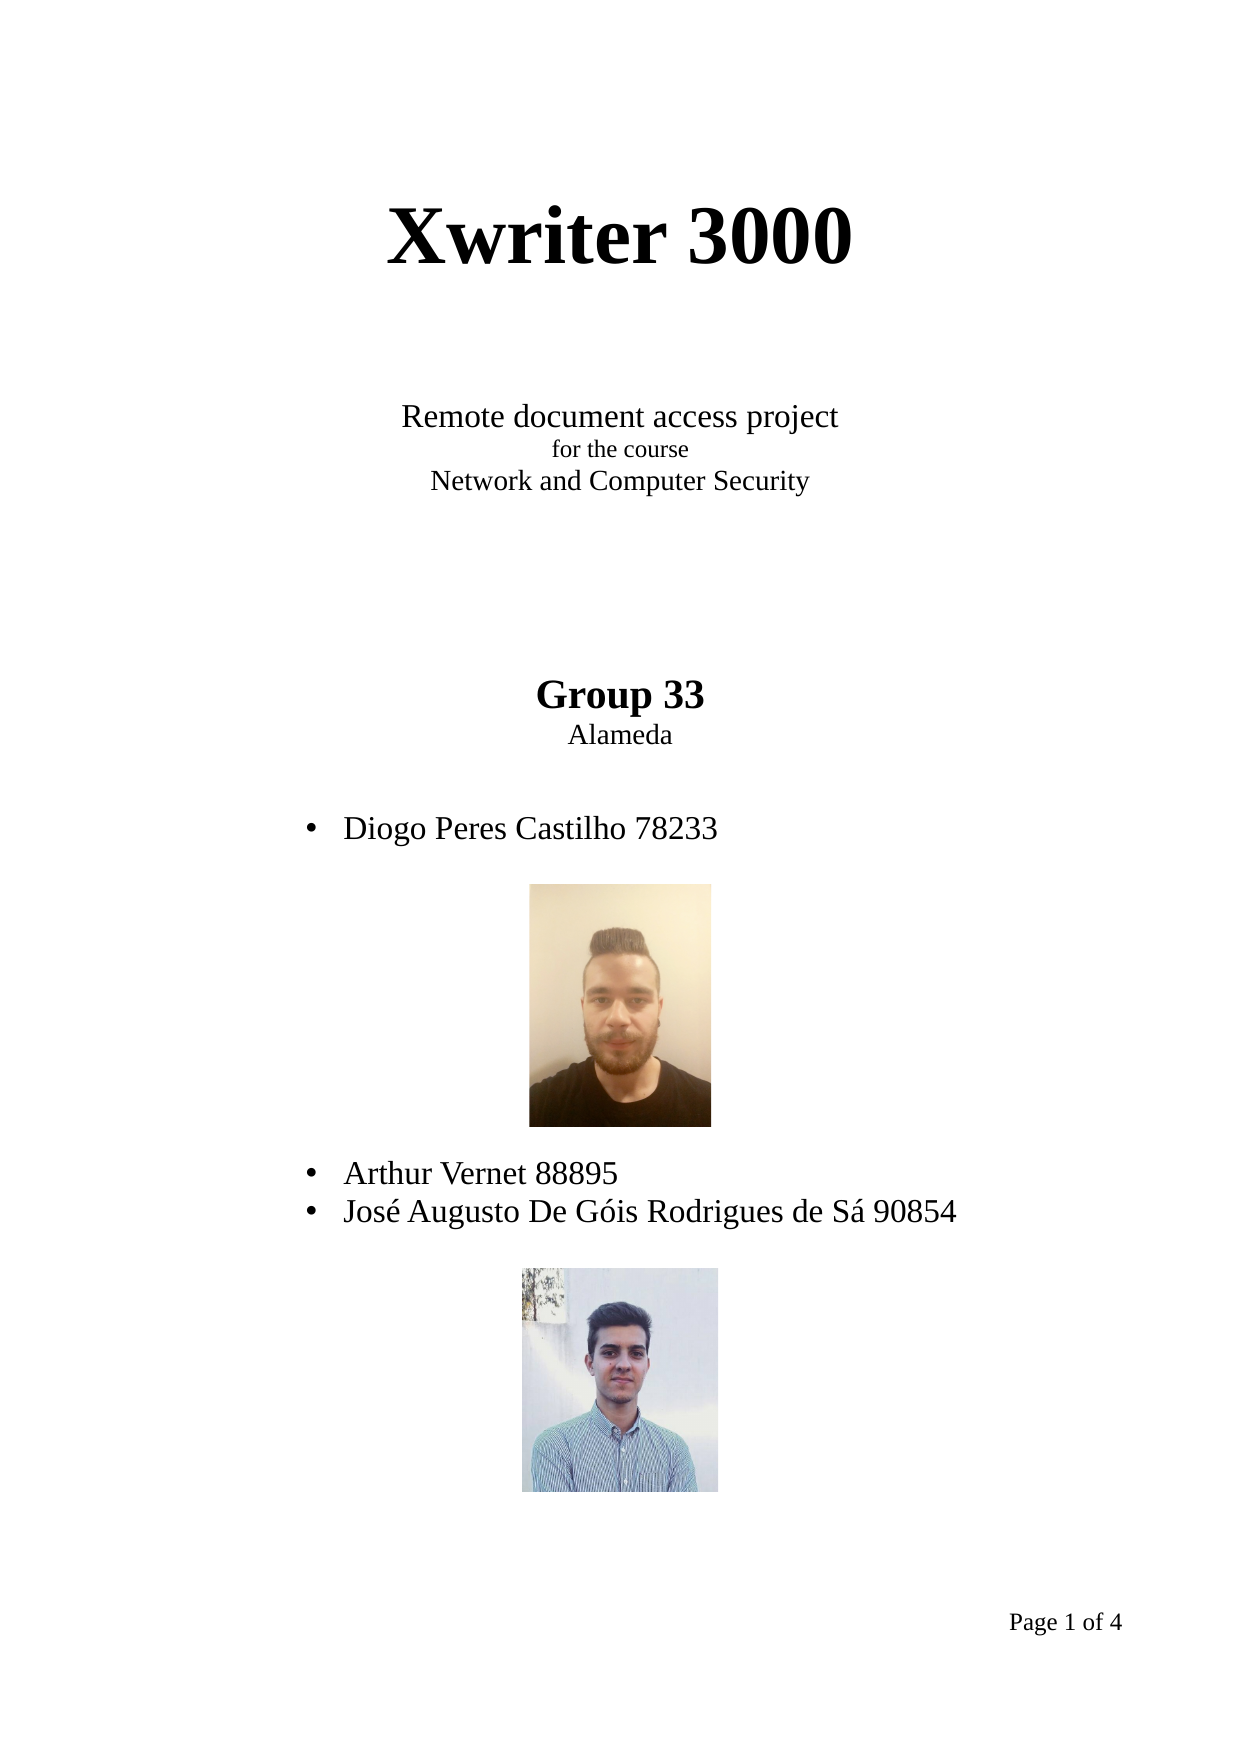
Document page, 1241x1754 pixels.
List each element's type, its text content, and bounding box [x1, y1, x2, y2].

list José Augusto De Góis Rodrigues de Sá 90854 [306, 1191, 1122, 1230]
text Alameda [118, 717, 1122, 751]
text Network and Computer Security [118, 463, 1122, 497]
text Group 33 [118, 669, 1122, 717]
list Diogo Peres Castilho 78233 [306, 808, 1122, 846]
text Remote document access project [118, 396, 1122, 434]
picture [522, 1268, 719, 1492]
text Xwriter 3000 [118, 185, 1122, 281]
text for the course [118, 434, 1122, 463]
picture [529, 884, 712, 1127]
list Arthur Vernet 88895 [306, 1153, 1122, 1191]
